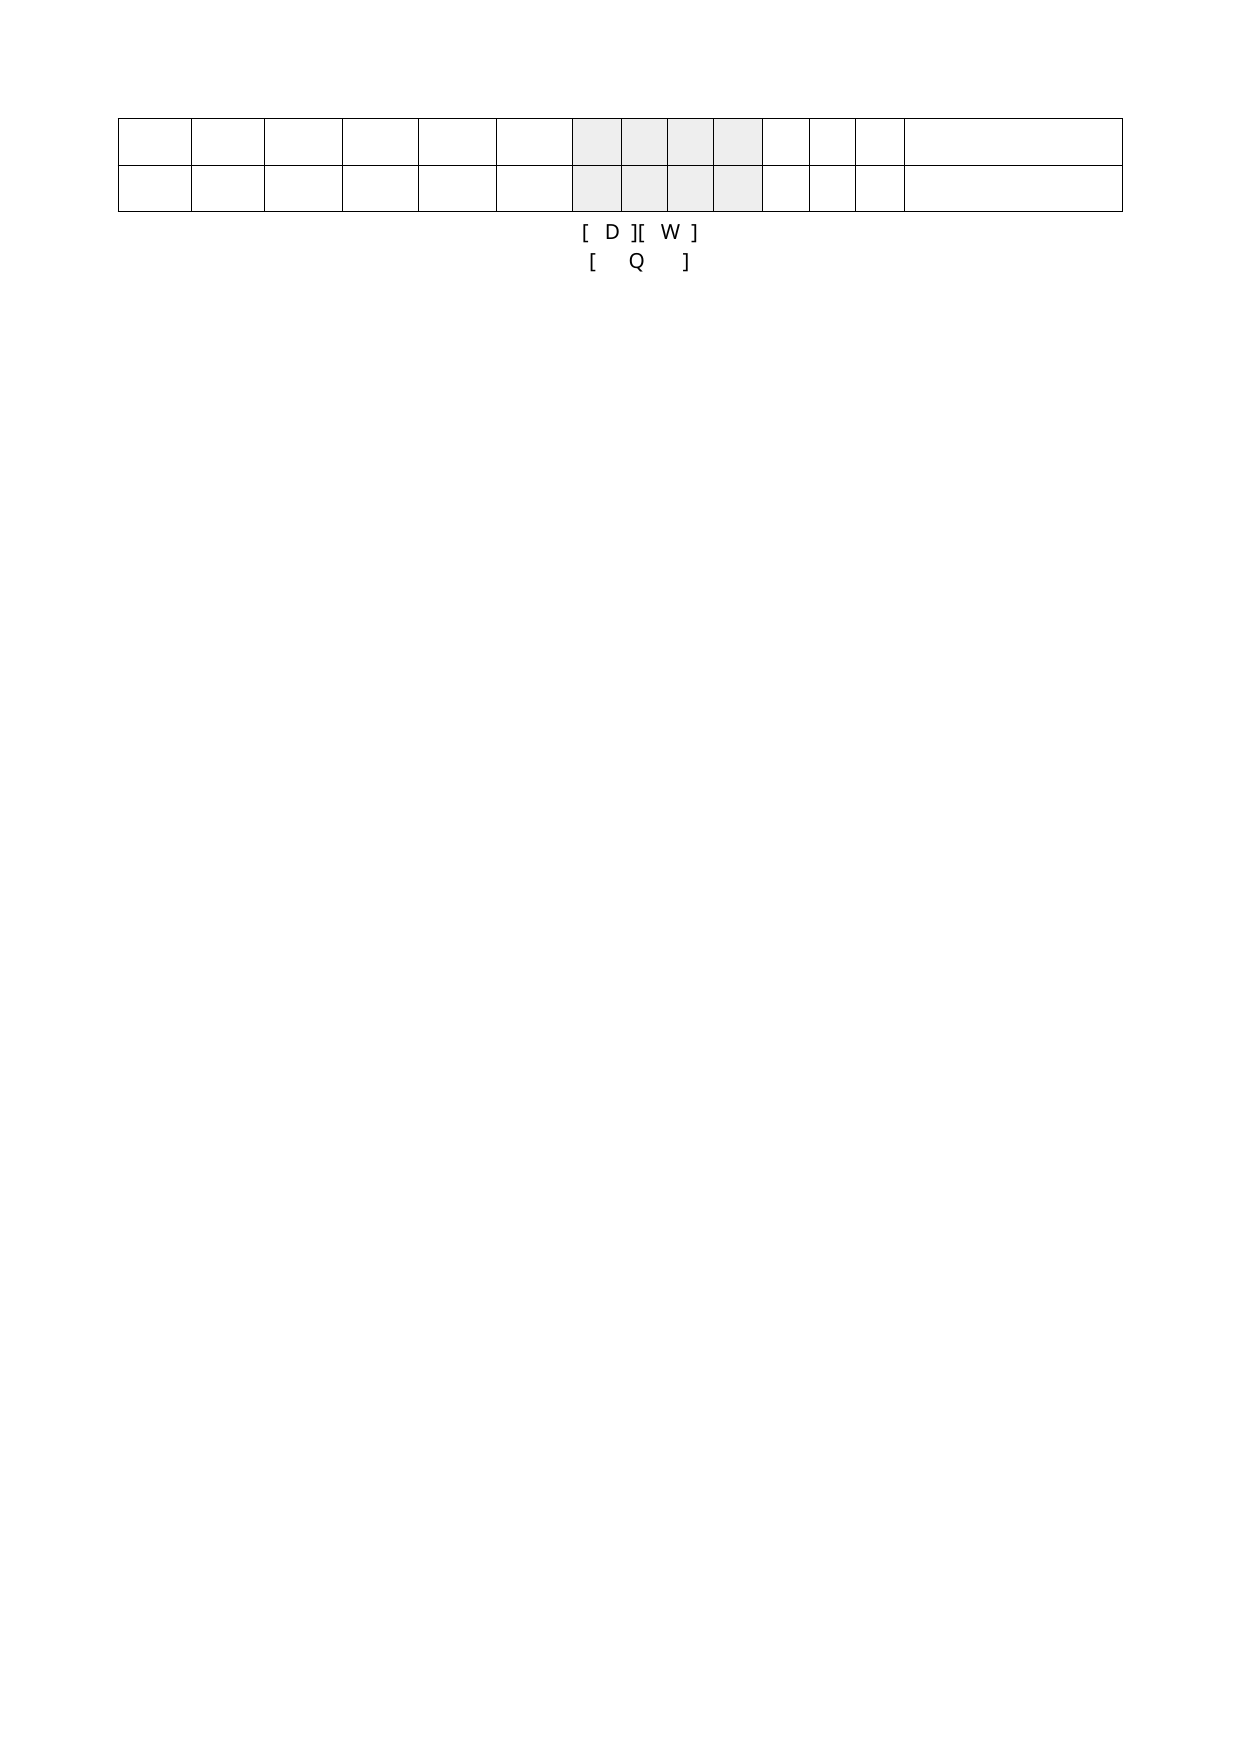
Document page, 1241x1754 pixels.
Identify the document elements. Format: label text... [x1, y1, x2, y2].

table_cell [192, 119, 264, 165]
table_cell [810, 119, 855, 165]
table_cell [497, 166, 572, 211]
table_cell [856, 119, 904, 165]
table_cell [810, 166, 855, 211]
table_cell [714, 166, 762, 211]
table_cell [419, 119, 496, 165]
table_cell [573, 119, 621, 165]
table_cell [419, 166, 496, 211]
table_cell [119, 119, 191, 165]
table_cell [763, 119, 809, 165]
text [ D ][ W ] [118, 212, 1122, 246]
table_cell [622, 119, 667, 165]
table_cell [714, 119, 762, 165]
table_cell [763, 166, 809, 211]
text [ Q ] [118, 246, 1122, 275]
table_cell [119, 166, 191, 211]
table_cell [905, 119, 1122, 165]
table_cell [668, 166, 713, 211]
table_cell [497, 119, 572, 165]
table_cell [265, 166, 342, 211]
table_cell [573, 166, 621, 211]
table_cell [905, 166, 1122, 211]
table_cell [668, 119, 713, 165]
table_cell [343, 166, 418, 211]
table_cell [265, 119, 342, 165]
table_cell [856, 166, 904, 211]
table_cell [192, 166, 264, 211]
table_cell [343, 119, 418, 165]
table_cell [622, 166, 667, 211]
